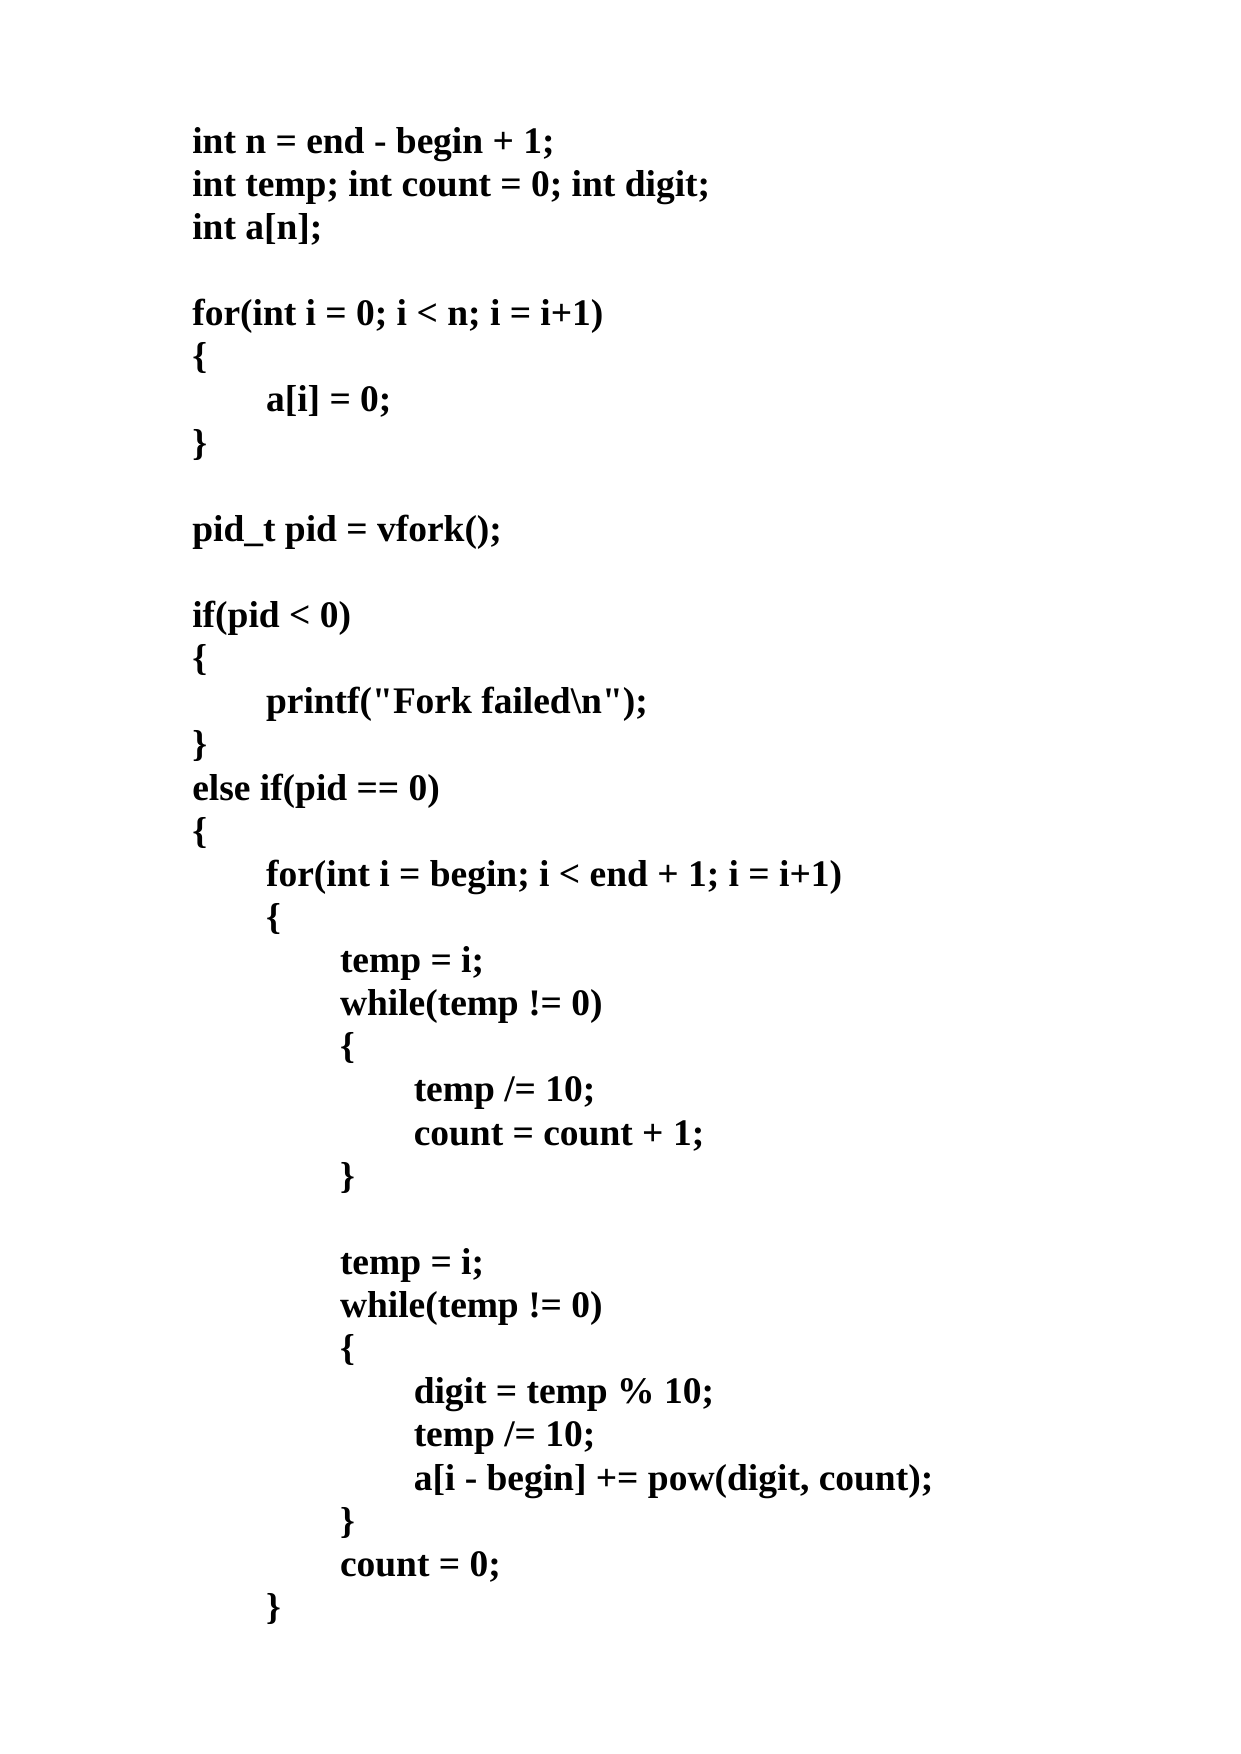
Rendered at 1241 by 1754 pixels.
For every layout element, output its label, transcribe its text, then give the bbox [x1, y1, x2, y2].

text { [118, 1326, 1122, 1369]
text while(temp != 0) [118, 981, 1122, 1024]
text temp = i; [118, 937, 1122, 981]
text { [118, 334, 1122, 377]
text printf("Fork failed\n"); [118, 679, 1122, 722]
text int n = end - begin + 1; [118, 118, 1122, 161]
text { [118, 894, 1122, 937]
text int a[n]; [118, 204, 1122, 247]
text } [118, 1498, 1122, 1541]
text } [118, 1153, 1122, 1196]
text } [118, 722, 1122, 765]
text { [118, 1024, 1122, 1067]
text count = 0; [118, 1541, 1122, 1584]
text temp /= 10; [118, 1412, 1122, 1455]
text while(temp != 0) [118, 1282, 1122, 1326]
text if(pid < 0) [118, 592, 1122, 636]
text for(int i = 0; i < n; i = i+1) [118, 291, 1122, 334]
text digit = temp % 10; [118, 1369, 1122, 1412]
text pid_t pid = vfork(); [118, 506, 1122, 549]
text a[i - begin] += pow(digit, count); [118, 1455, 1122, 1498]
text int temp; int count = 0; int digit; [118, 161, 1122, 204]
text { [118, 636, 1122, 679]
text for(int i = begin; i < end + 1; i = i+1) [118, 851, 1122, 894]
text { [118, 808, 1122, 851]
text temp = i; [118, 1239, 1122, 1282]
text } [118, 1584, 1122, 1627]
text count = count + 1; [118, 1110, 1122, 1153]
text } [118, 420, 1122, 463]
text temp /= 10; [118, 1067, 1122, 1110]
text else if(pid == 0) [118, 765, 1122, 808]
text a[i] = 0; [118, 377, 1122, 420]
